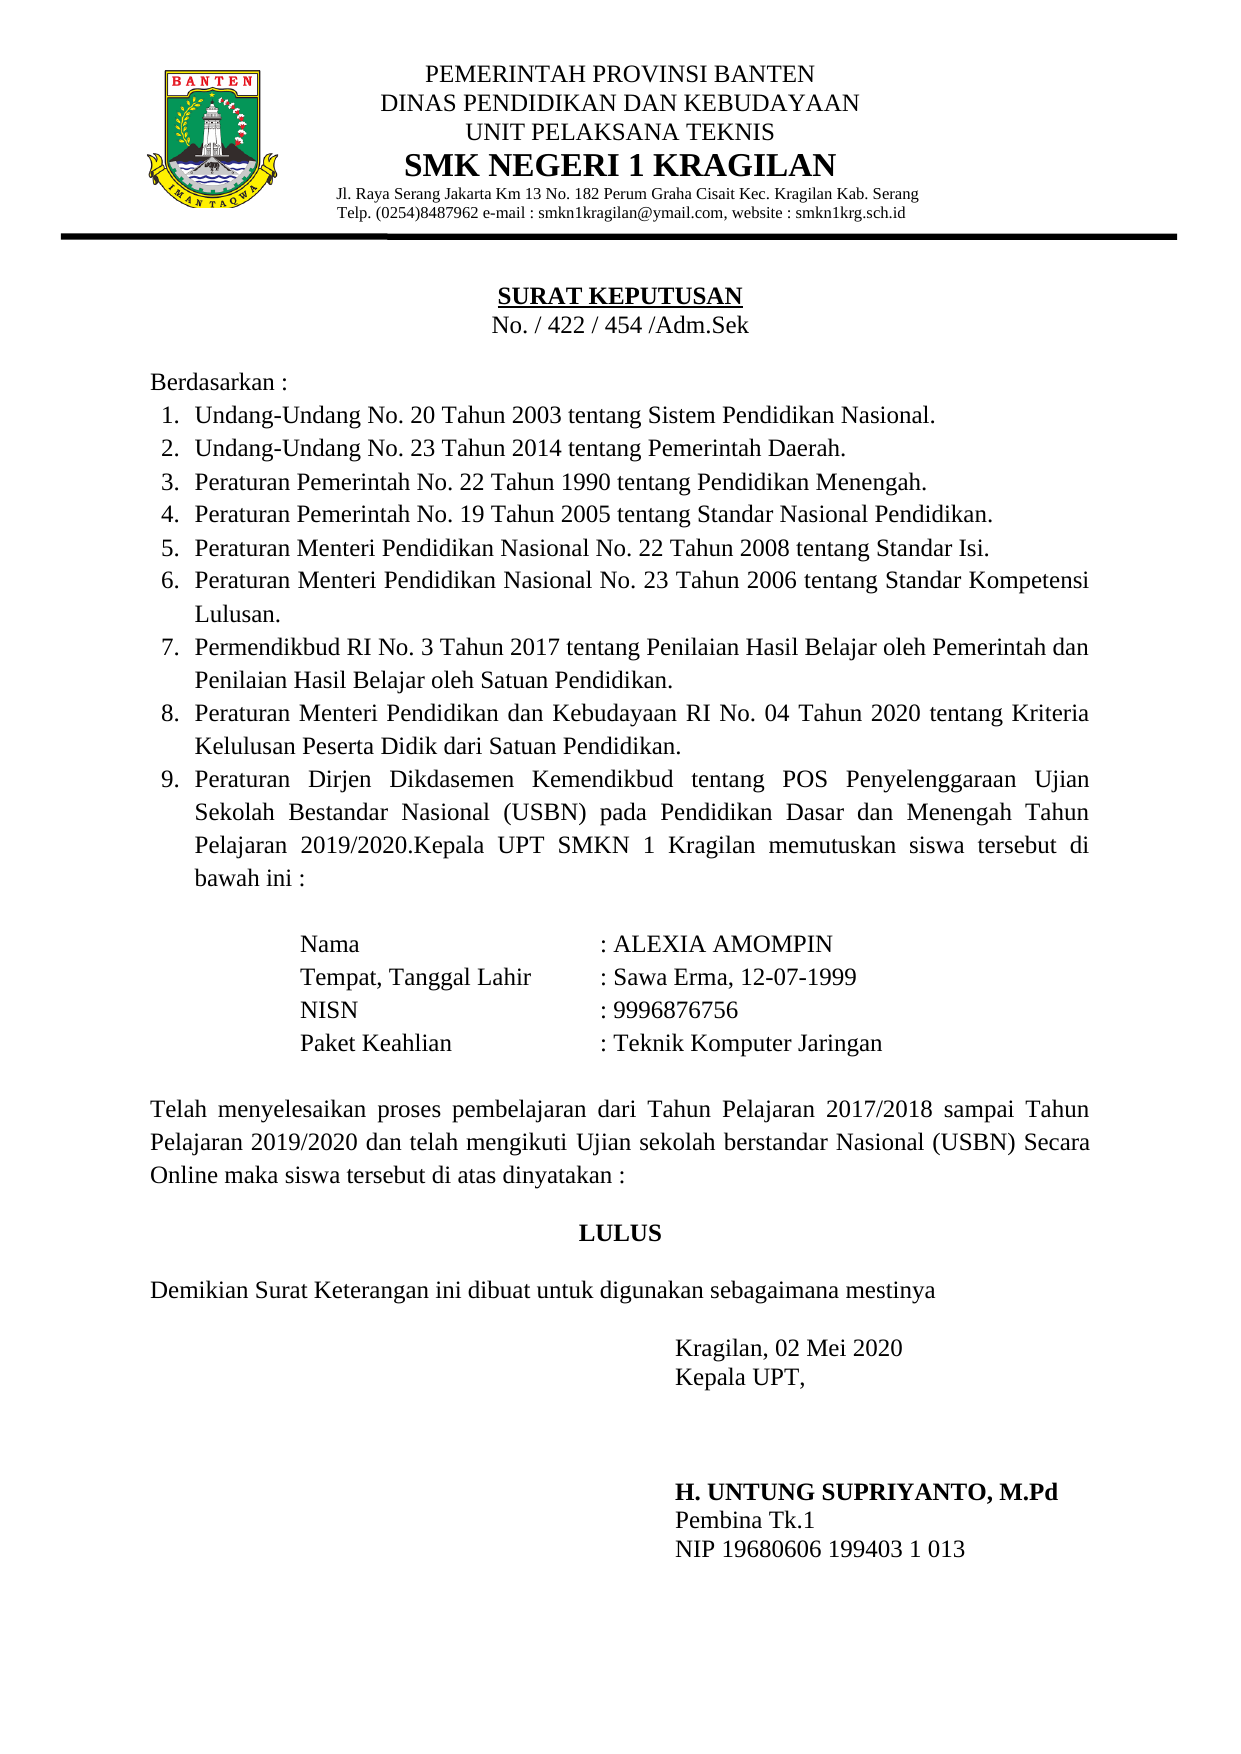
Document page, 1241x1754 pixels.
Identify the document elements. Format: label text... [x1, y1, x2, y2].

text H. UNTUNG SUPRIYANTO, M.Pd [150, 1477, 1090, 1506]
text Tempat, Tanggal Lahir : Sawa Erma, 12-07-1999 [150, 962, 1090, 991]
text NIP 19680606 199403 1 013 [150, 1534, 1090, 1563]
text Berdasarkan : [150, 367, 1090, 396]
list Permendikbud RI No. 3 Tahun 2017 tentang Penilaian Hasil Belajar oleh Pemerintah dan Penilaian Hasil Belajar oleh Satuan Pendidikan. [179, 632, 1090, 693]
text Demikian Surat Keterangan ini dibuat untuk digunakan sebagaimana mestinya [150, 1276, 1090, 1304]
list Peraturan Pemerintah No. 22 Tahun 1990 tentang Pendidikan Menengah. [179, 467, 1090, 495]
list Undang-Undang No. 23 Tahun 2014 tentang Pemerintah Daerah. [179, 433, 1090, 462]
text Nama : ALEXIA AMOMPIN [150, 929, 1090, 958]
text SURAT KEPUTUSAN [150, 281, 1090, 310]
picture [146, 70, 279, 208]
text Kepala UPT, [150, 1362, 1090, 1391]
list Peraturan Dirjen Dikdasemen Kemendikbud tentang POS Penyelenggaraan Ujian Sekolah Bestandar Nasional (USBN) pada Pendidikan Dasar dan Menengah Tahun Pelajaran 2019/2020.Kepala UPT SMKN 1 Kragilan memutuskan siswa tersebut di bawah ini : [179, 764, 1090, 892]
list Peraturan Menteri Pendidikan Nasional No. 23 Tahun 2006 tentang Standar Kompetensi Lulusan. [179, 566, 1090, 627]
list Undang-Undang No. 20 Tahun 2003 tentang Sistem Pendidikan Nasional. [179, 401, 1090, 429]
text No. / 422 / 454 /Adm.Sek [150, 310, 1090, 339]
text Pembina Tk.1 [150, 1506, 1090, 1534]
text NISN : 9996876756 [150, 995, 1090, 1024]
list Peraturan Menteri Pendidikan Nasional No. 22 Tahun 2008 tentang Standar Isi. [179, 533, 1090, 561]
text Paket Keahlian : Teknik Komputer Jaringan [150, 1028, 1090, 1057]
list Peraturan Menteri Pendidikan dan Kebudayaan RI No. 04 Tahun 2020 tentang Kriteria Kelulusan Peserta Didik dari Satuan Pendidikan. [179, 698, 1090, 759]
list Peraturan Pemerintah No. 19 Tahun 2005 tentang Standar Nasional Pendidikan. [179, 499, 1090, 528]
text Kragilan, 02 Mei 2020 [150, 1333, 1090, 1362]
text LULUS [150, 1218, 1090, 1247]
text Telah menyelesaikan proses pembelajaran dari Tahun Pelajaran 2017/2018 sampai Tahun Pelajaran 2019/2020 dan telah mengikuti Ujian sekolah berstandar Nasional (USBN) Secara Online maka siswa tersebut di atas dinyatakan : [150, 1094, 1090, 1189]
